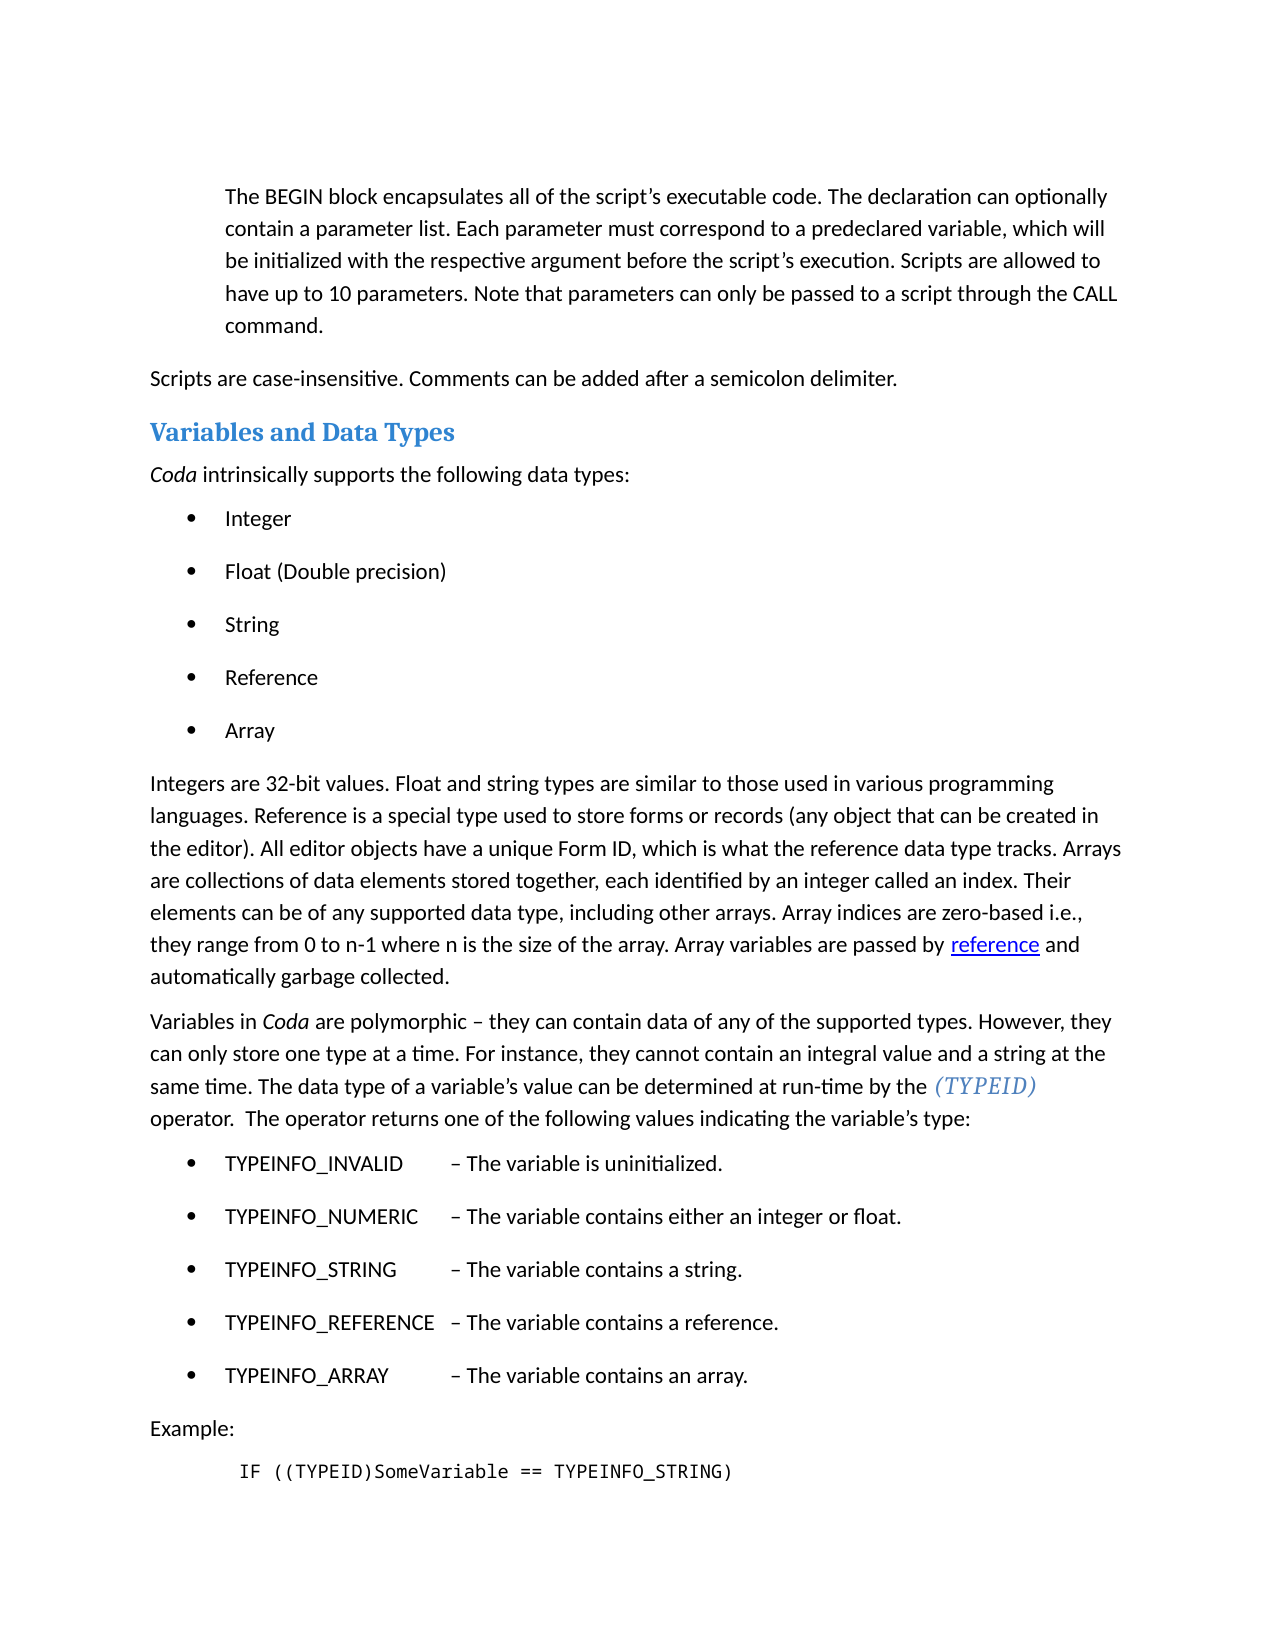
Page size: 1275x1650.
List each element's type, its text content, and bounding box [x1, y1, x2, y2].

text Integers are 32-bit values. Float and string types are similar to those used in various programming languages. Reference is a special type used to store forms or records (any object that can be created in the editor). All editor objects have a unique Form ID, which is what the reference data type tracks. Arrays are collections of data elements stored together, each identified by an integer called an index. Their elements can be of any supported data type, including other arrays. Array indices are zero-based i.e., they range from 0 to n-1 where n is the size of the array. Array variables are passed by reference and automatically garbage collected. [150, 769, 1125, 991]
list TYPEINFO_ARRAY – The variable contains an array. [187, 1361, 1125, 1389]
list TYPEINFO_NUMERIC – The variable contains either an integer or float. [187, 1202, 1125, 1230]
text Variables in Coda are polymorphic – they can contain data of any of the supported types. However, they can only store one type at a time. For instance, they cannot contain an integral value and a string at the same time. The data type of a variable’s value can be determined at run-time by the (TYPEID) operator. The operator returns one of the following values indicating the variable’s type: [150, 1007, 1125, 1132]
list TYPEINFO_REFERENCE – The variable contains a reference. [187, 1308, 1125, 1336]
list Array [187, 716, 1125, 744]
text Scripts are case-insensitive. Comments can be added after a semicolon delimiter. [150, 364, 1125, 392]
list TYPEINFO_STRING – The variable contains a string. [187, 1255, 1125, 1283]
subtitle Variables and Data Types [150, 417, 1125, 448]
list Integer [187, 504, 1125, 532]
list TYPEINFO_INVALID – The variable is uninitialized. [187, 1149, 1125, 1177]
list Reference [187, 663, 1125, 691]
text IF ((TYPEID)SomeVariable == TYPEINFO_STRING) [238, 1459, 1125, 1484]
text Example: [150, 1414, 1125, 1442]
list String [187, 610, 1125, 638]
text Coda intrinsically supports the following data types: [150, 460, 1125, 488]
list Float (Double precision) [187, 557, 1125, 585]
list The BEGIN block encapsulates all of the script’s executable code. The declaration can optionally contain a parameter list. Each parameter must correspond to a predeclared variable, which will be initialized with the respective argument before the script’s execution. Scripts are allowed to have up to 10 parameters. Note that parameters can only be passed to a script through the CALL command. [187, 150, 1125, 339]
